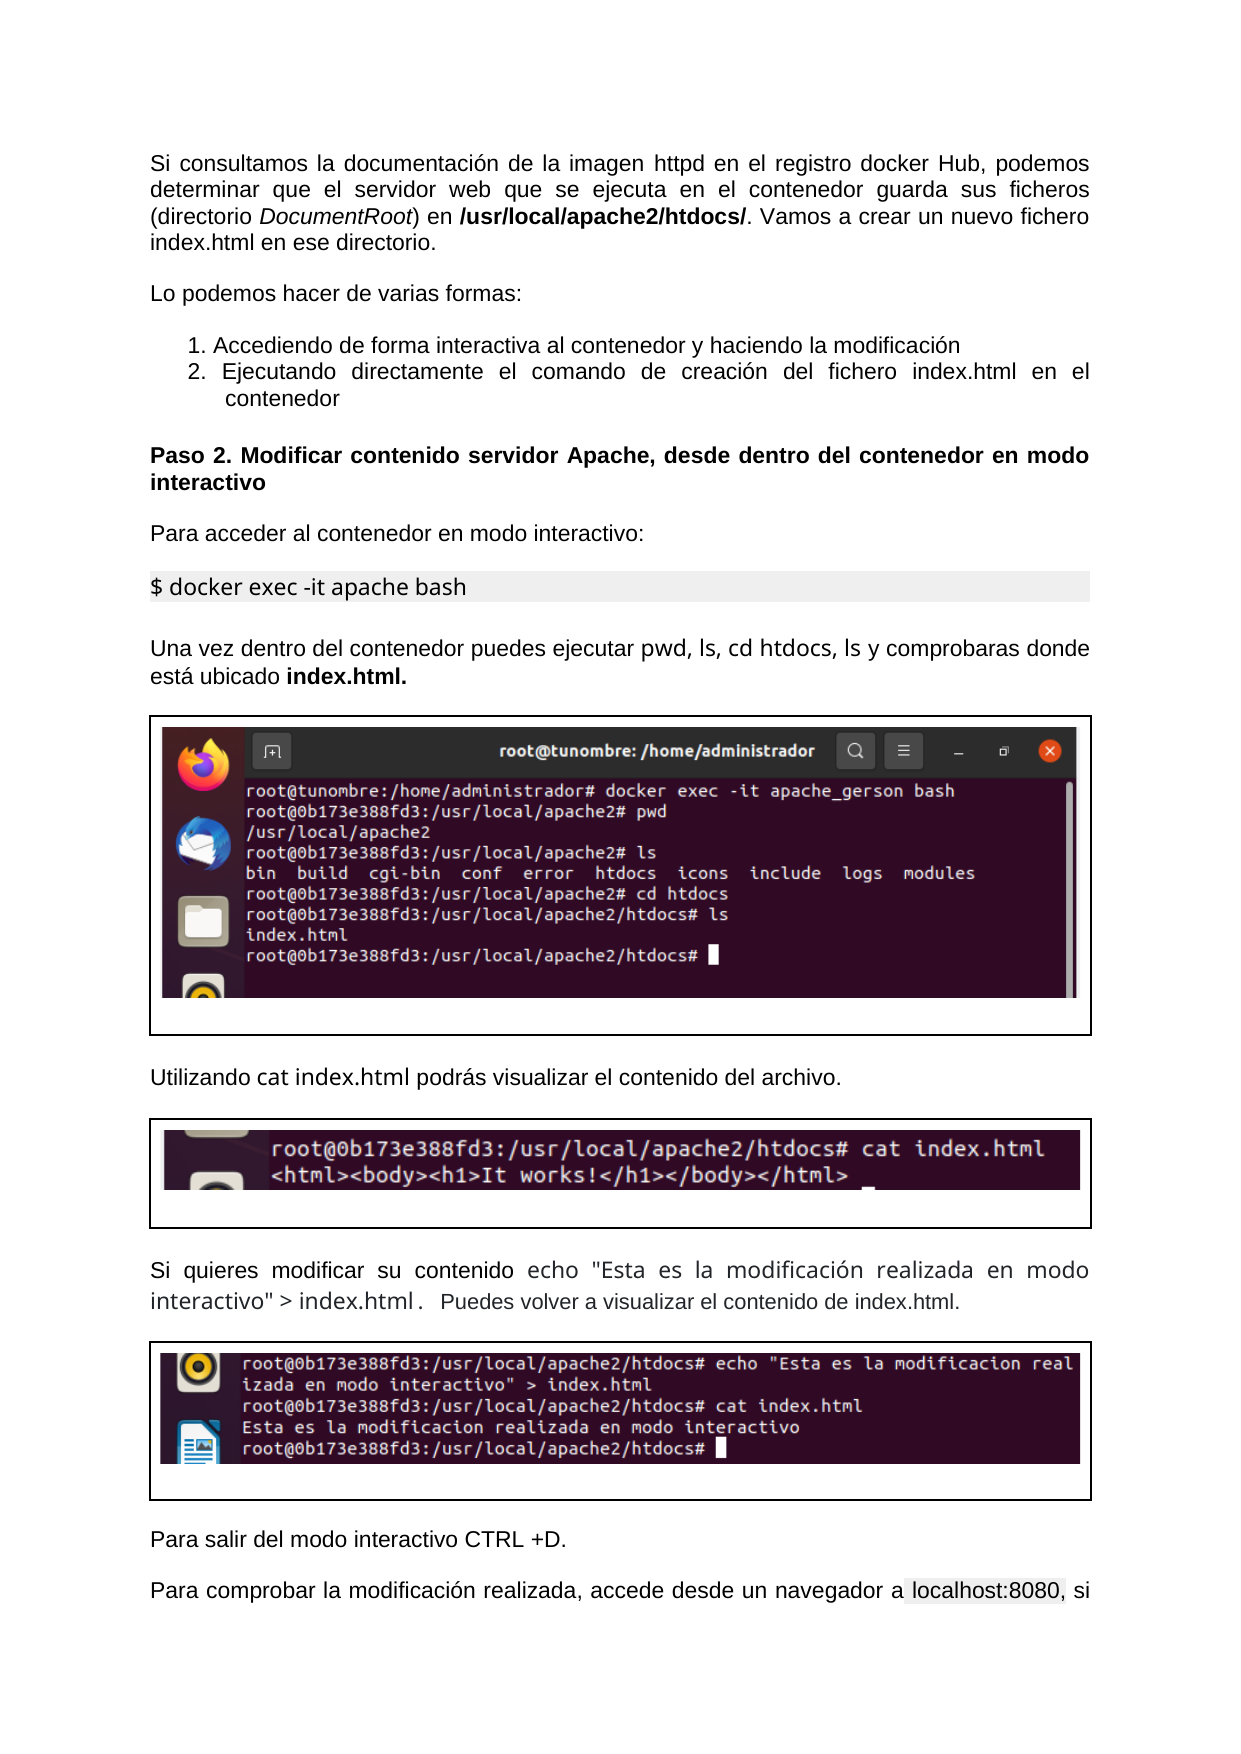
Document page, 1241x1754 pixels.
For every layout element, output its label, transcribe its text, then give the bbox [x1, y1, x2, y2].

text $ docker exec -it apache bash [150, 571, 1090, 602]
picture [160, 1130, 1080, 1190]
text Una vez dentro del contenedor puedes ejecutar pwd, ls, cd htdocs, ls y comprobaras donde está ubicado index.html. [150, 632, 1090, 690]
text Para salir del modo interactivo CTRL +D. [150, 1526, 1090, 1552]
text Para acceder al contenedor en modo interactivo: [150, 520, 1090, 546]
table_header [151, 1120, 1090, 1227]
text Lo podemos hacer de varias formas: [150, 280, 1090, 307]
text Si quieres modificar su contenido echo "Esta es la modificación realizada en modo interactivo" > index.html. Puedes volver a visualizar el contenido de index.html. [150, 1254, 1090, 1316]
list 1. Accediendo de forma interactiva al contenedor y haciendo la modificación [187, 332, 1090, 358]
list 2. Ejecutando directamente el comando de creación del fichero index.html en el contenedor [187, 358, 1090, 411]
text Si consultamos la documentación de la imagen httpd en el registro docker Hub, podemos determinar que el servidor web que se ejecuta en el contenedor guarda sus ficheros (directorio DocumentRoot) en /usr/local/apache2/htdocs/. Vamos a crear un nuevo fichero index.html en ese directorio. [150, 150, 1090, 255]
text Para comprobar la modificación realizada, accede desde un navegador a localhost:8080, si [150, 1577, 1090, 1604]
picture [160, 727, 1080, 998]
table_header [151, 717, 1090, 1034]
picture [160, 1353, 1080, 1464]
table_header [151, 1343, 1090, 1499]
text Paso 2. Modificar contenido servidor Apache, desde dentro del contenedor en modo interactivo [150, 442, 1090, 495]
text Utilizando cat index.html podrás visualizar el contenido del archivo. [150, 1061, 1090, 1093]
